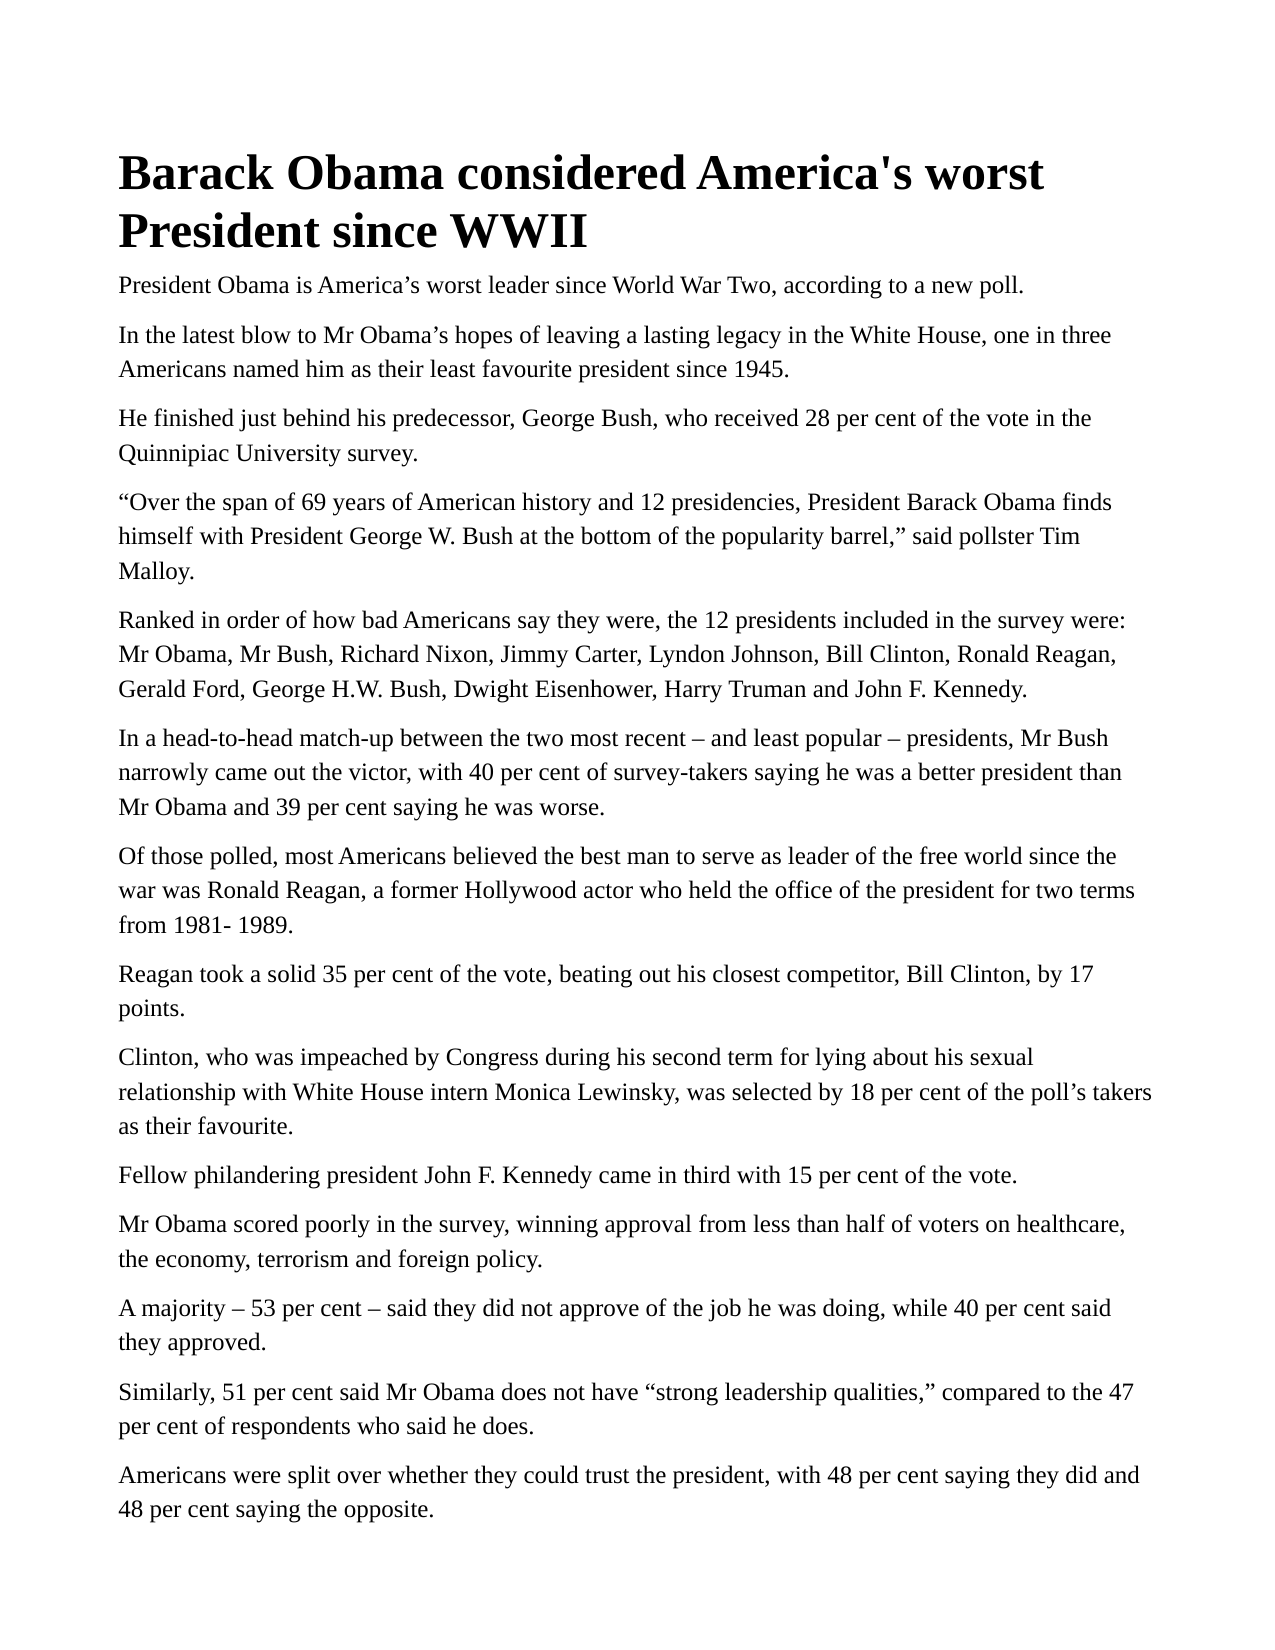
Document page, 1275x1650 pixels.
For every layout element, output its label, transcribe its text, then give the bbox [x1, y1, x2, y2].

text Mr Obama scored poorly in the survey, winning approval from less than half of voters on healthcare, the economy, terrorism and foreign policy. [118, 1209, 1157, 1273]
text Of those polled, most Americans believed the best man to serve as leader of the free world since the war was Ronald Reagan, a former Hollywood actor who held the office of the president for two terms from 1981- 1989. [118, 841, 1157, 938]
text President Obama is America’s worst leader since World War Two, according to a new poll. [118, 271, 1157, 299]
text Fellow philandering president John F. Kennedy came in third with 15 per cent of the vote. [118, 1160, 1157, 1189]
text “Over the span of 69 years of American history and 12 presidencies, President Barack Obama finds himself with President George W. Bush at the bottom of the popularity barrel,” said pollster Tim Malloy. [118, 487, 1157, 584]
text He finished just behind his predecessor, George Bush, who received 28 per cent of the vote in the Quinnipiac University survey. [118, 403, 1157, 466]
text In a head-to-head match-up between the two most recent – and least popular – presidents, Mr Bush narrowly came out the victor, with 40 per cent of survey-takers saying he was a better president than Mr Obama and 39 per cent saying he was worse. [118, 723, 1157, 821]
text Americans were split over whether they could trust the president, with 48 per cent saying they did and 48 per cent saying the opposite. [118, 1460, 1157, 1523]
text Similarly, 51 per cent said Mr Obama does not have “strong leadership qualities,” compared to the 47 per cent of respondents who said he does. [118, 1377, 1157, 1440]
subtitle Barack Obama considered America's worst President since WWII [118, 143, 1157, 258]
text A majority – 53 per cent – said they did not approve of the job he was doing, while 40 per cent said they approved. [118, 1293, 1157, 1356]
text In the latest blow to Mr Obama’s hopes of leaving a lasting legacy in the White House, one in three Americans named him as their least favourite president since 1945. [118, 320, 1157, 383]
text Clinton, who was impeached by Congress during his second term for lying about his sexual relationship with White House intern Monica Lewinsky, was selected by 18 per cent of the poll’s takers as their favourite. [118, 1042, 1157, 1140]
text Reagan took a solid 35 per cent of the vote, beating out his closest competitor, Bill Clinton, by 17 points. [118, 959, 1157, 1022]
text Ranked in order of how bad Americans say they were, the 12 presidents included in the survey were: Mr Obama, Mr Bush, Richard Nixon, Jimmy Carter, Lyndon Johnson, Bill Clinton, Ronald Reagan, Gerald Ford, George H.W. Bush, Dwight Eisenhower, Harry Truman and John F. Kennedy. [118, 605, 1157, 702]
